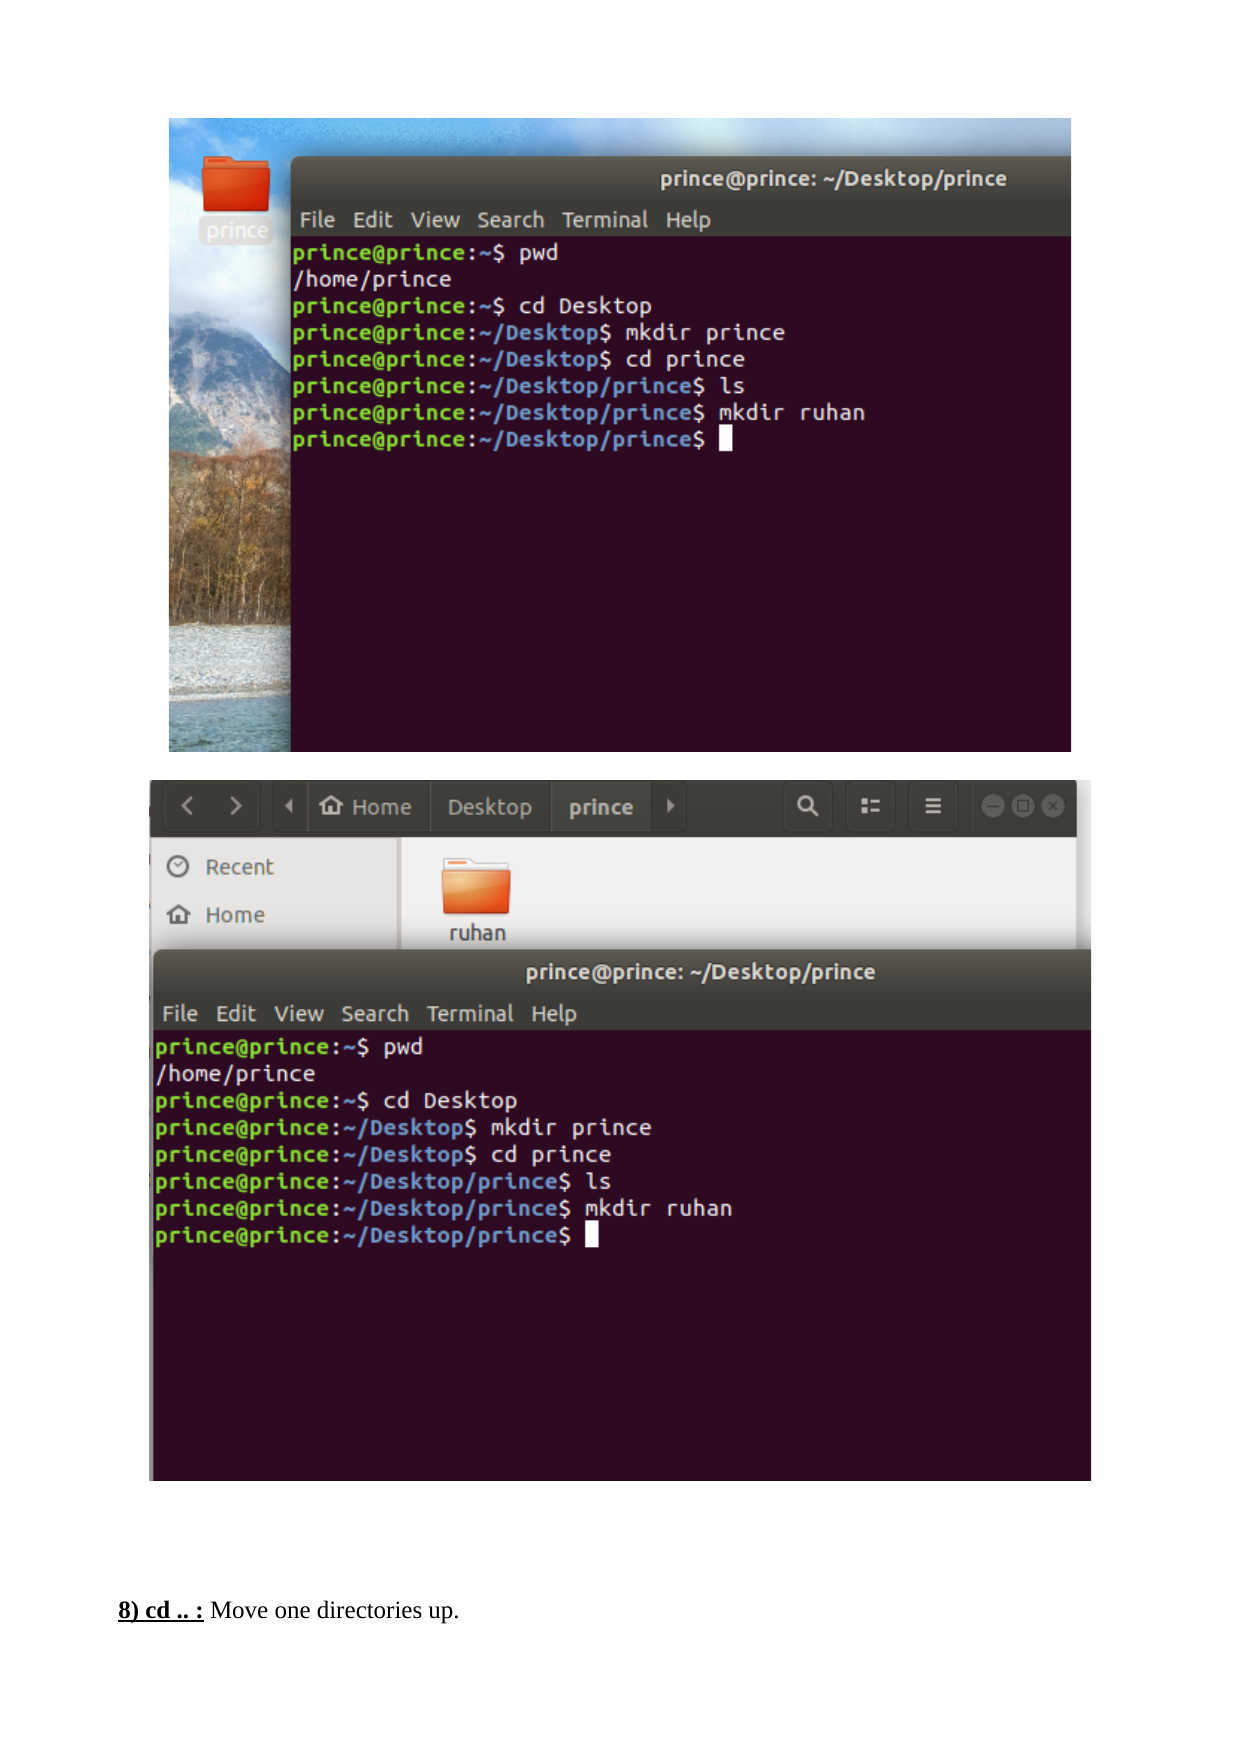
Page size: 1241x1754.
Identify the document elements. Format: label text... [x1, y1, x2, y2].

picture [149, 780, 1092, 1481]
text 8) cd .. : Move one directories up. [118, 1595, 1122, 1624]
picture [168, 118, 1072, 752]
